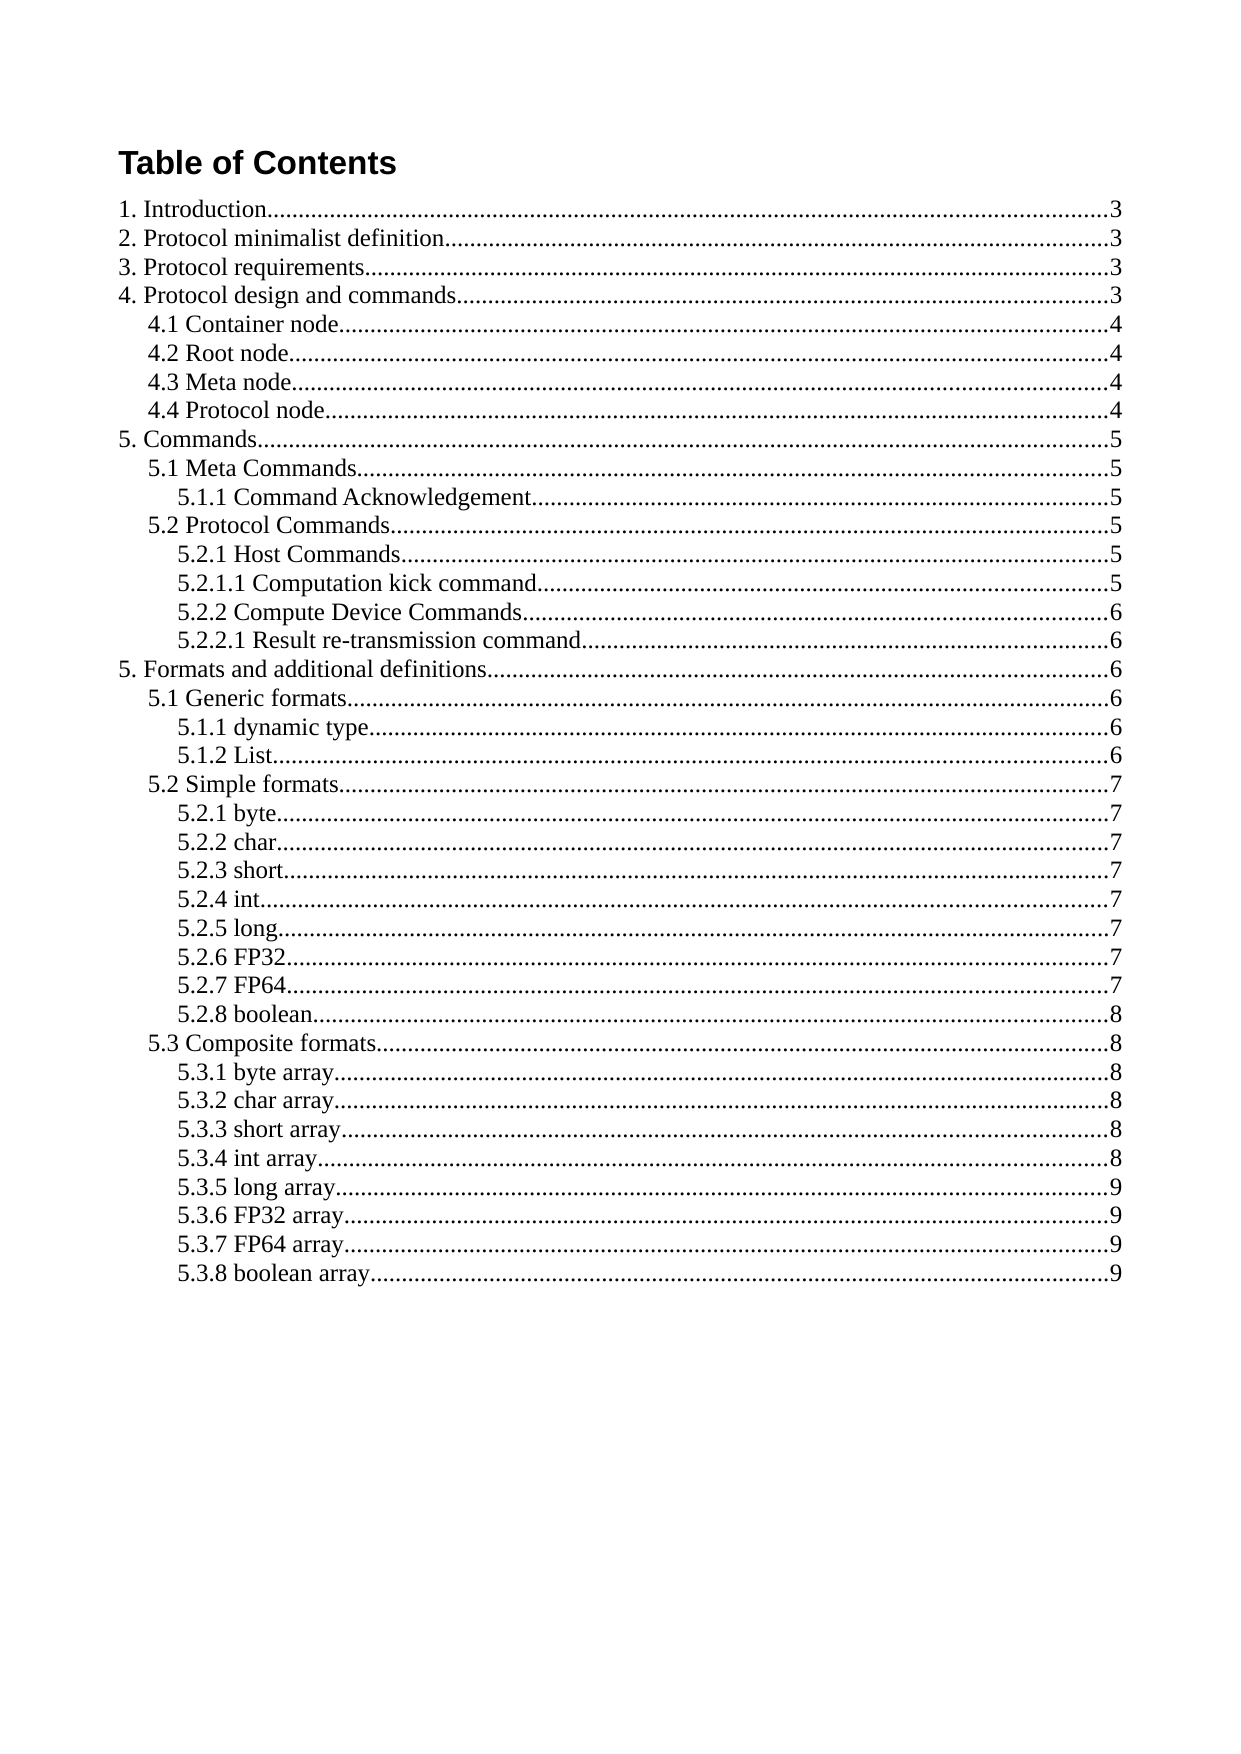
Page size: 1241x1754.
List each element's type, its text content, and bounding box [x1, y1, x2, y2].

text 4.4 Protocol node 4 [148, 395, 1122, 424]
text 5.3.1 byte array 8 [177, 1057, 1122, 1085]
text 5.1.1 Command Acknowledgement 5 [177, 482, 1122, 510]
text 5.3.8 boolean array 9 [177, 1258, 1122, 1287]
text 5. Commands 5 [118, 424, 1122, 453]
text 5.2.1 Host Commands 5 [177, 539, 1122, 568]
text 1. Introduction 3 [118, 194, 1122, 223]
text 5.2.4 int 7 [177, 884, 1122, 913]
text 5.2.3 short 7 [177, 855, 1122, 884]
text 5.2.6 FP32 7 [177, 942, 1122, 970]
text 5.1.2 List 6 [177, 740, 1122, 769]
text 5.1 Meta Commands 5 [148, 453, 1122, 482]
text 5.1.1 dynamic type 6 [177, 712, 1122, 740]
subtitle Table of Contents [118, 143, 1122, 182]
text 5.2.1.1 Computation kick command 5 [177, 568, 1122, 597]
text 5.3 Composite formats 8 [148, 1028, 1122, 1057]
text 5.3.7 FP64 array 9 [177, 1229, 1122, 1258]
text 5.2.5 long 7 [177, 913, 1122, 942]
text 5.2.7 FP64 7 [177, 970, 1122, 999]
text 5.3.2 char array 8 [177, 1085, 1122, 1114]
text 4. Protocol design and commands 3 [118, 280, 1122, 309]
text 5.3.6 FP32 array 9 [177, 1200, 1122, 1229]
text 4.3 Meta node 4 [148, 367, 1122, 395]
text 5.2 Protocol Commands 5 [148, 510, 1122, 539]
text 5.2.1 byte 7 [177, 798, 1122, 827]
text 5.2.2 Compute Device Commands 6 [177, 597, 1122, 625]
text 5.3.4 int array 8 [177, 1143, 1122, 1172]
text 5.3.3 short array 8 [177, 1114, 1122, 1143]
text 5.2 Simple formats 7 [148, 769, 1122, 798]
text 5.2.2 char 7 [177, 827, 1122, 855]
text 5.1 Generic formats 6 [148, 683, 1122, 712]
text 5.3.5 long array 9 [177, 1172, 1122, 1200]
text 4.1 Container node 4 [148, 309, 1122, 338]
text 5. Formats and additional definitions 6 [118, 654, 1122, 683]
text 4.2 Root node 4 [148, 338, 1122, 367]
text 2. Protocol minimalist definition 3 [118, 223, 1122, 252]
text 3. Protocol requirements 3 [118, 252, 1122, 280]
text 5.2.8 boolean 8 [177, 999, 1122, 1028]
text 5.2.2.1 Result re-transmission command 6 [177, 625, 1122, 654]
